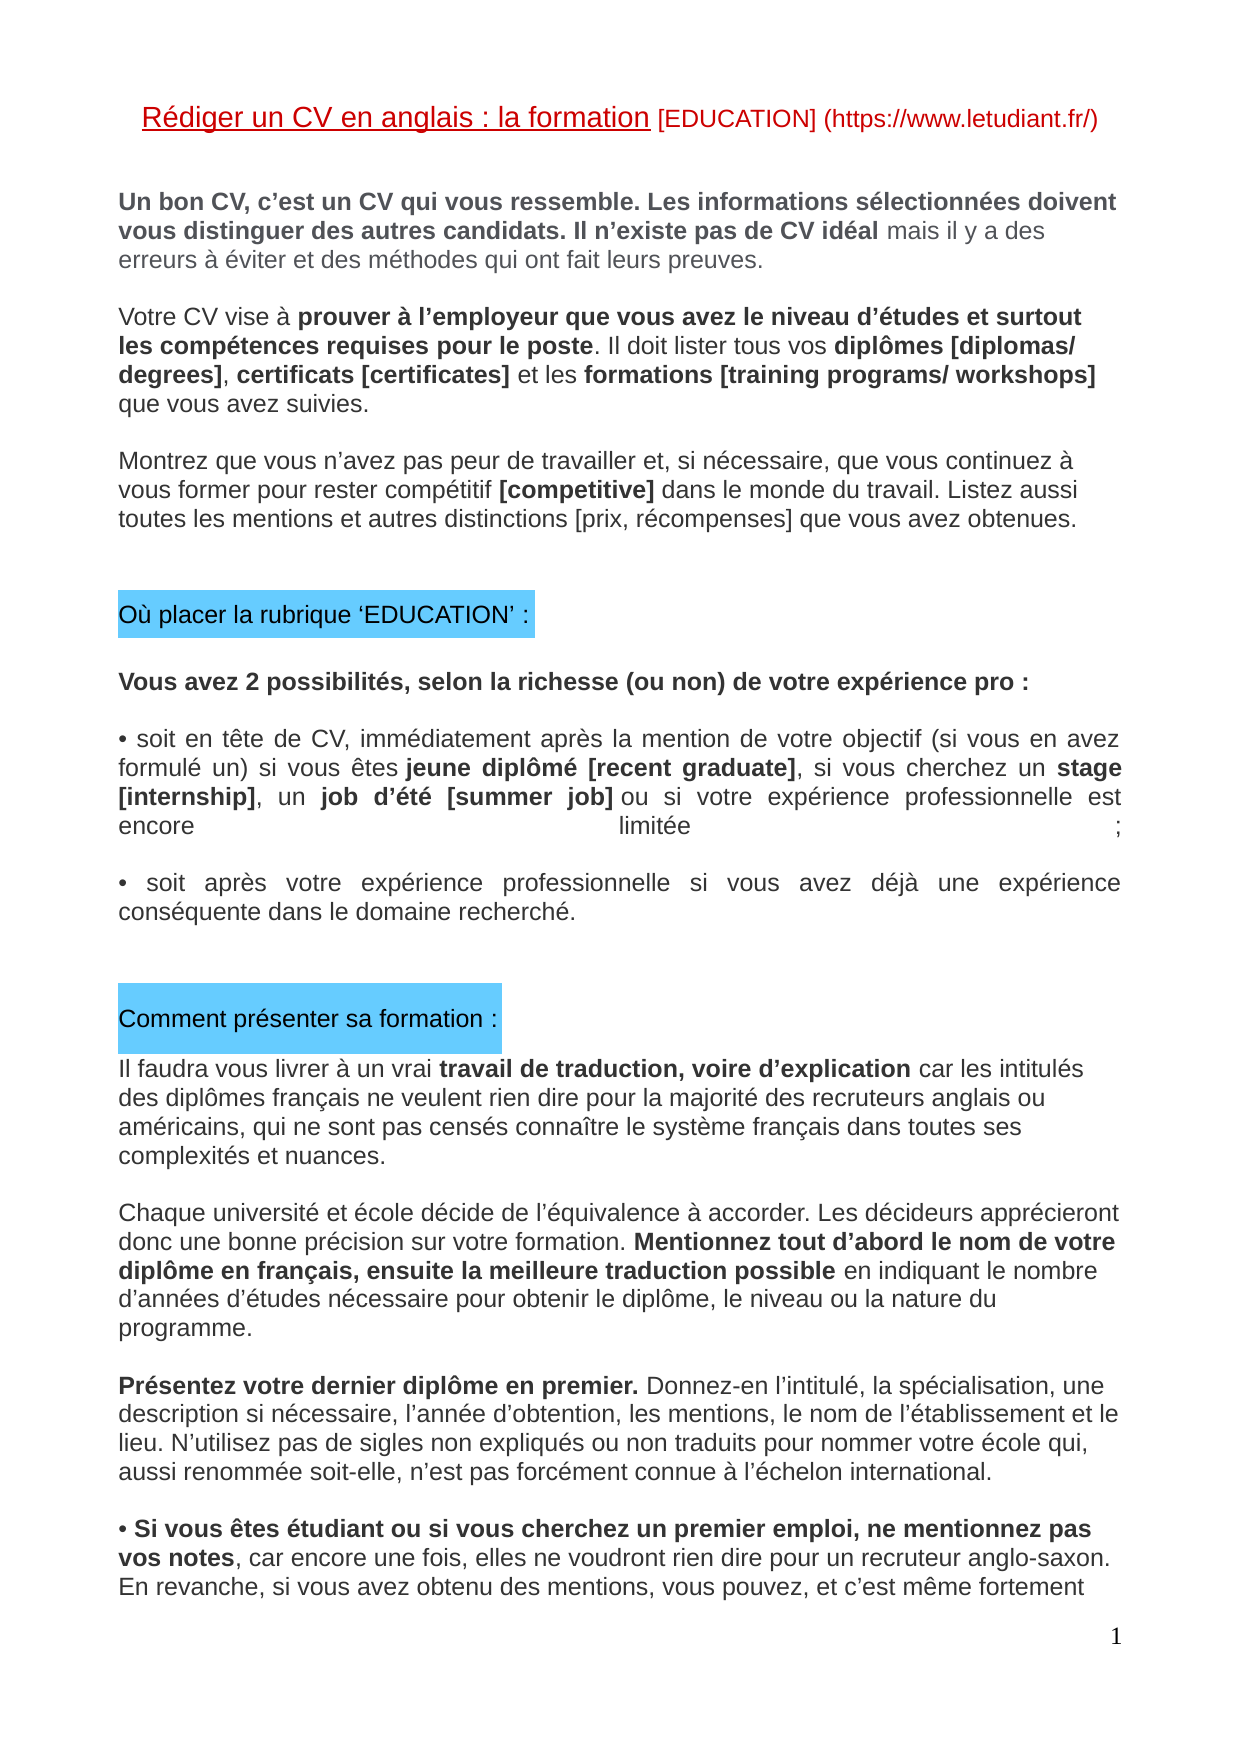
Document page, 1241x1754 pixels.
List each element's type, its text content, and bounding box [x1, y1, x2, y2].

table_header Où placer la rubrique ‘EDUCATION’ : [118, 590, 535, 638]
table_header Comment présenter sa formation : [118, 983, 502, 1054]
text que vous avez suivies. Montrez que vous n’avez pas peur de travailler et, si nécessaire, que vous continuez à vous former pour rester compétitif [competitive] dans le monde du travail. Listez aussi toutes les mentions et autres distinctions [prix, récompenses] que vous avez obtenues. [118, 388, 1122, 532]
text Votre CV vise à prouver à l’employeur que vous avez le niveau d’études et surtout les compétences requises pour le poste. Il doit lister tous vos diplômes [diplomas/ degrees], certificats [certificates] et les formations [training programs/ workshops] [118, 302, 1122, 388]
text • Si vous êtes étudiant ou si vous cherchez un premier emploi, ne mentionnez pas vos notes, car encore une fois, elles ne voudront rien dire pour un recruteur anglo-saxon. En revanche, si vous avez obtenu des mentions, vous pouvez, et c’est même fortement [118, 1514, 1122, 1601]
text Vous avez 2 possibilités, selon la richesse (ou non) de votre expérience pro : [118, 667, 1122, 696]
subtitle Rédiger un CV en anglais : la formation [EDUCATION] (https://www.letudiant.fr/) [118, 100, 1122, 133]
text Un bon CV, c’est un CV qui vous ressemble. Les informations sélectionnées doivent vous distinguer des autres candidats. Il n’existe pas de CV idéal mais il y a des erreurs à éviter et des méthodes qui ont fait leurs preuves. [118, 187, 1122, 273]
text Chaque université et école décide de l’équivalence à accorder. Les décideurs apprécieront donc une bonne précision sur votre formation. Mentionnez tout d’abord le nom de votre diplôme en français, ensuite la meilleure traduction possible en indiquant le nombre d’années d’études nécessaire pour obtenir le diplôme, le niveau ou la nature du programme. Présentez votre dernier diplôme en premier. Donnez-en l’intitulé, la spécialisation, une description si nécessaire, l’année d’obtention, les mentions, le nom de l’établissement et le lieu. N’utilisez pas de sigles non expliqués ou non traduits pour nommer votre école qui, aussi renommée soit-elle, n’est pas forcément connue à l’échelon international. [118, 1198, 1122, 1486]
text • soit en tête de CV, immédiatement après la mention de votre objectif (si vous en avez formulé un) si vous êtes jeune diplômé [recent graduate], si vous cherchez un stage [internship], un job d’été [summer job] ou si votre expérience professionnelle est encore limitée ; • soit après votre expérience professionnelle si vous avez déjà une expérience conséquente dans le domaine recherché. [118, 724, 1122, 926]
text Il faudra vous livrer à un vrai travail de traduction, voire d’explication car les intitulés des diplômes français ne veulent rien dire pour la majorité des recruteurs anglais ou américains, qui ne sont pas censés connaître le système français dans toutes ses complexités et nuances. [118, 1054, 1122, 1169]
